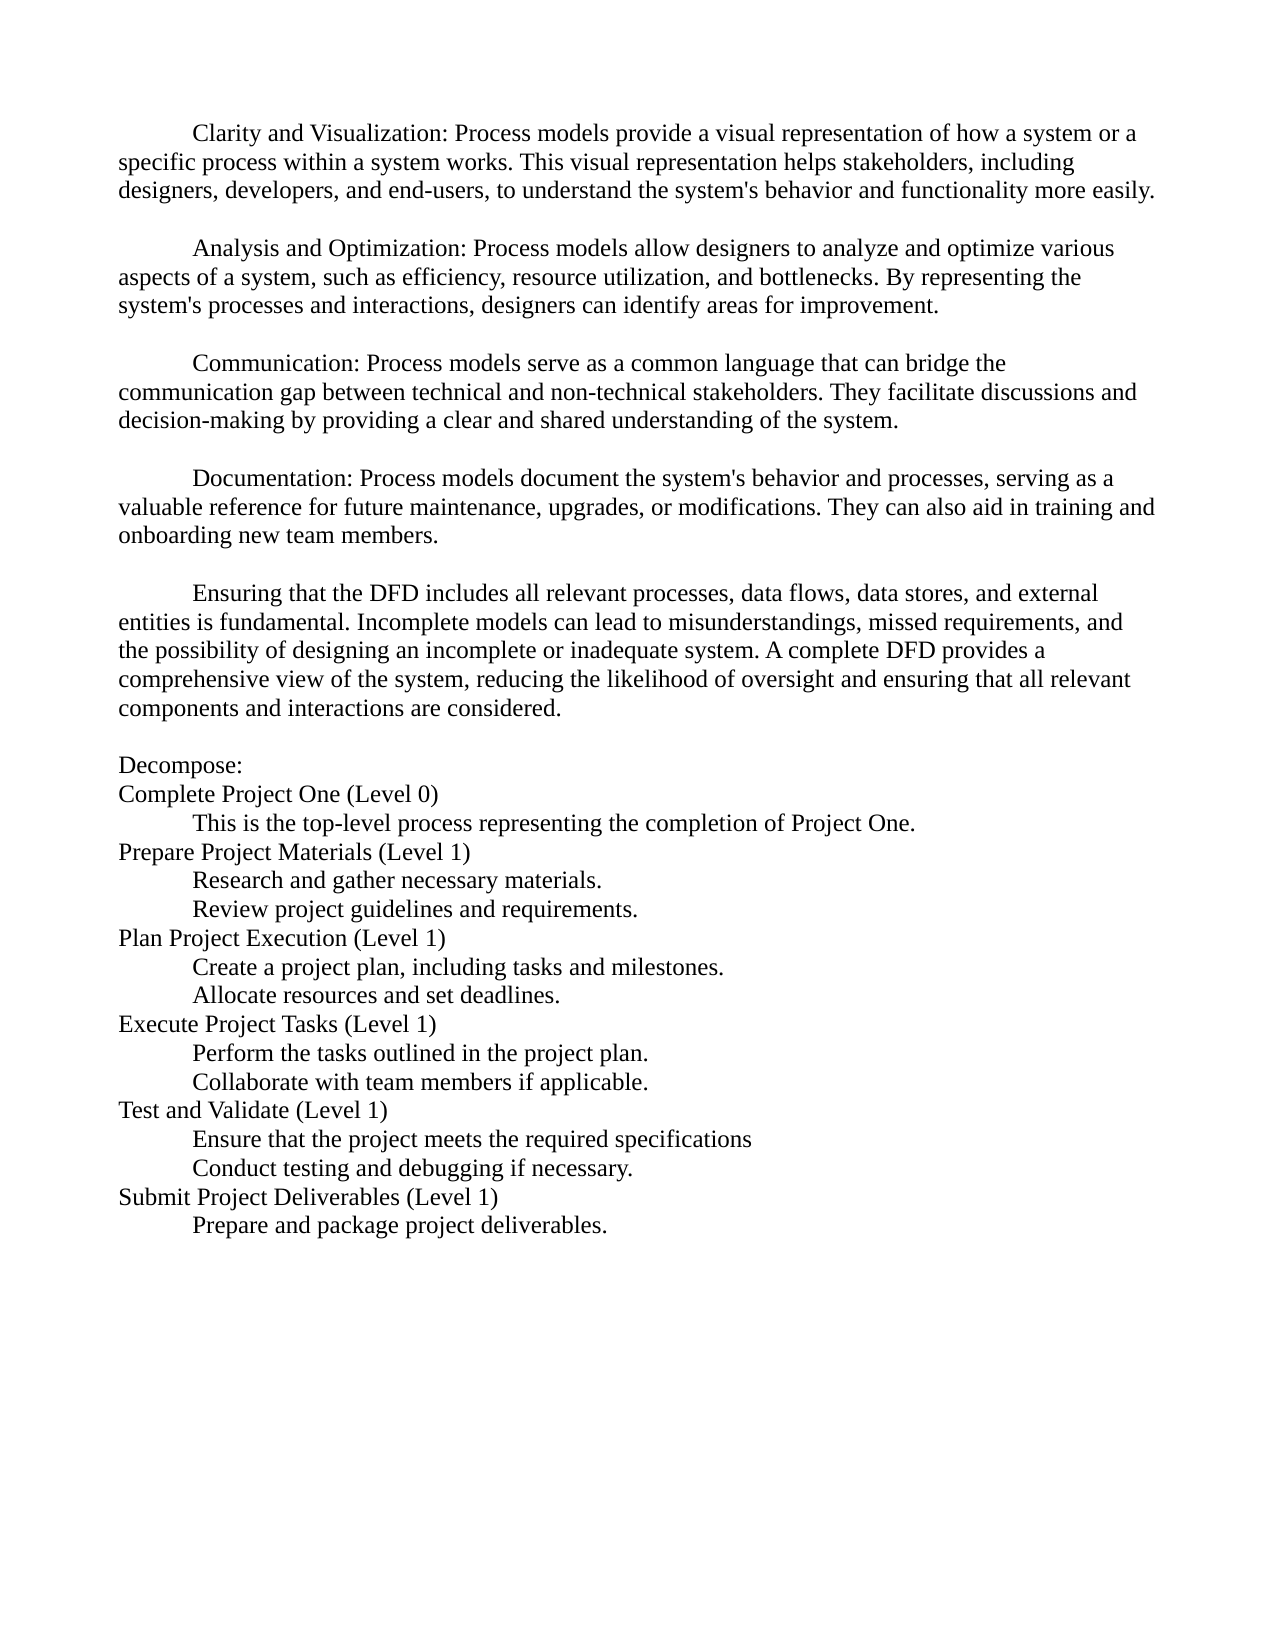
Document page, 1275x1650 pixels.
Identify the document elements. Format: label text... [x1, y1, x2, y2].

text Perform the tasks outlined in the project plan. [118, 1038, 1157, 1067]
text Plan Project Execution (Level 1) [118, 923, 1157, 952]
text Submit Project Deliverables (Level 1) [118, 1182, 1157, 1211]
text Prepare and package project deliverables. [118, 1211, 1157, 1239]
text Ensuring that the DFD includes all relevant processes, data flows, data stores, and external entities is fundamental. Incomplete models can lead to misunderstandings, missed requirements, and the possibility of designing an incomplete or inadequate system. A complete DFD provides a comprehensive view of the system, reducing the likelihood of oversight and ensuring that all relevant components and interactions are considered. [118, 578, 1157, 722]
text Test and Validate (Level 1) [118, 1096, 1157, 1124]
text Collaborate with team members if applicable. [118, 1067, 1157, 1096]
text Review project guidelines and requirements. [118, 894, 1157, 923]
text Execute Project Tasks (Level 1) [118, 1009, 1157, 1038]
text This is the top-level process representing the completion of Project One. [118, 808, 1157, 837]
text Analysis and Optimization: Process models allow designers to analyze and optimize various aspects of a system, such as efficiency, resource utilization, and bottlenecks. By representing the system's processes and interactions, designers can identify areas for improvement. [118, 233, 1157, 319]
text Create a project plan, including tasks and milestones. [118, 952, 1157, 981]
text Ensure that the project meets the required specifications [118, 1124, 1157, 1153]
text Clarity and Visualization: Process models provide a visual representation of how a system or a specific process within a system works. This visual representation helps stakeholders, including designers, developers, and end-users, to understand the system's behavior and functionality more easily. [118, 118, 1157, 204]
text Conduct testing and debugging if necessary. [118, 1153, 1157, 1182]
text Allocate resources and set deadlines. [118, 981, 1157, 1009]
text Prepare Project Materials (Level 1) [118, 837, 1157, 866]
text Complete Project One (Level 0) [118, 779, 1157, 808]
text Decompose: [118, 751, 1157, 779]
text Research and gather necessary materials. [118, 866, 1157, 894]
text Documentation: Process models document the system's behavior and processes, serving as a valuable reference for future maintenance, upgrades, or modifications. They can also aid in training and onboarding new team members. [118, 463, 1157, 549]
text Communication: Process models serve as a common language that can bridge the communication gap between technical and non-technical stakeholders. They facilitate discussions and decision-making by providing a clear and shared understanding of the system. [118, 348, 1157, 434]
